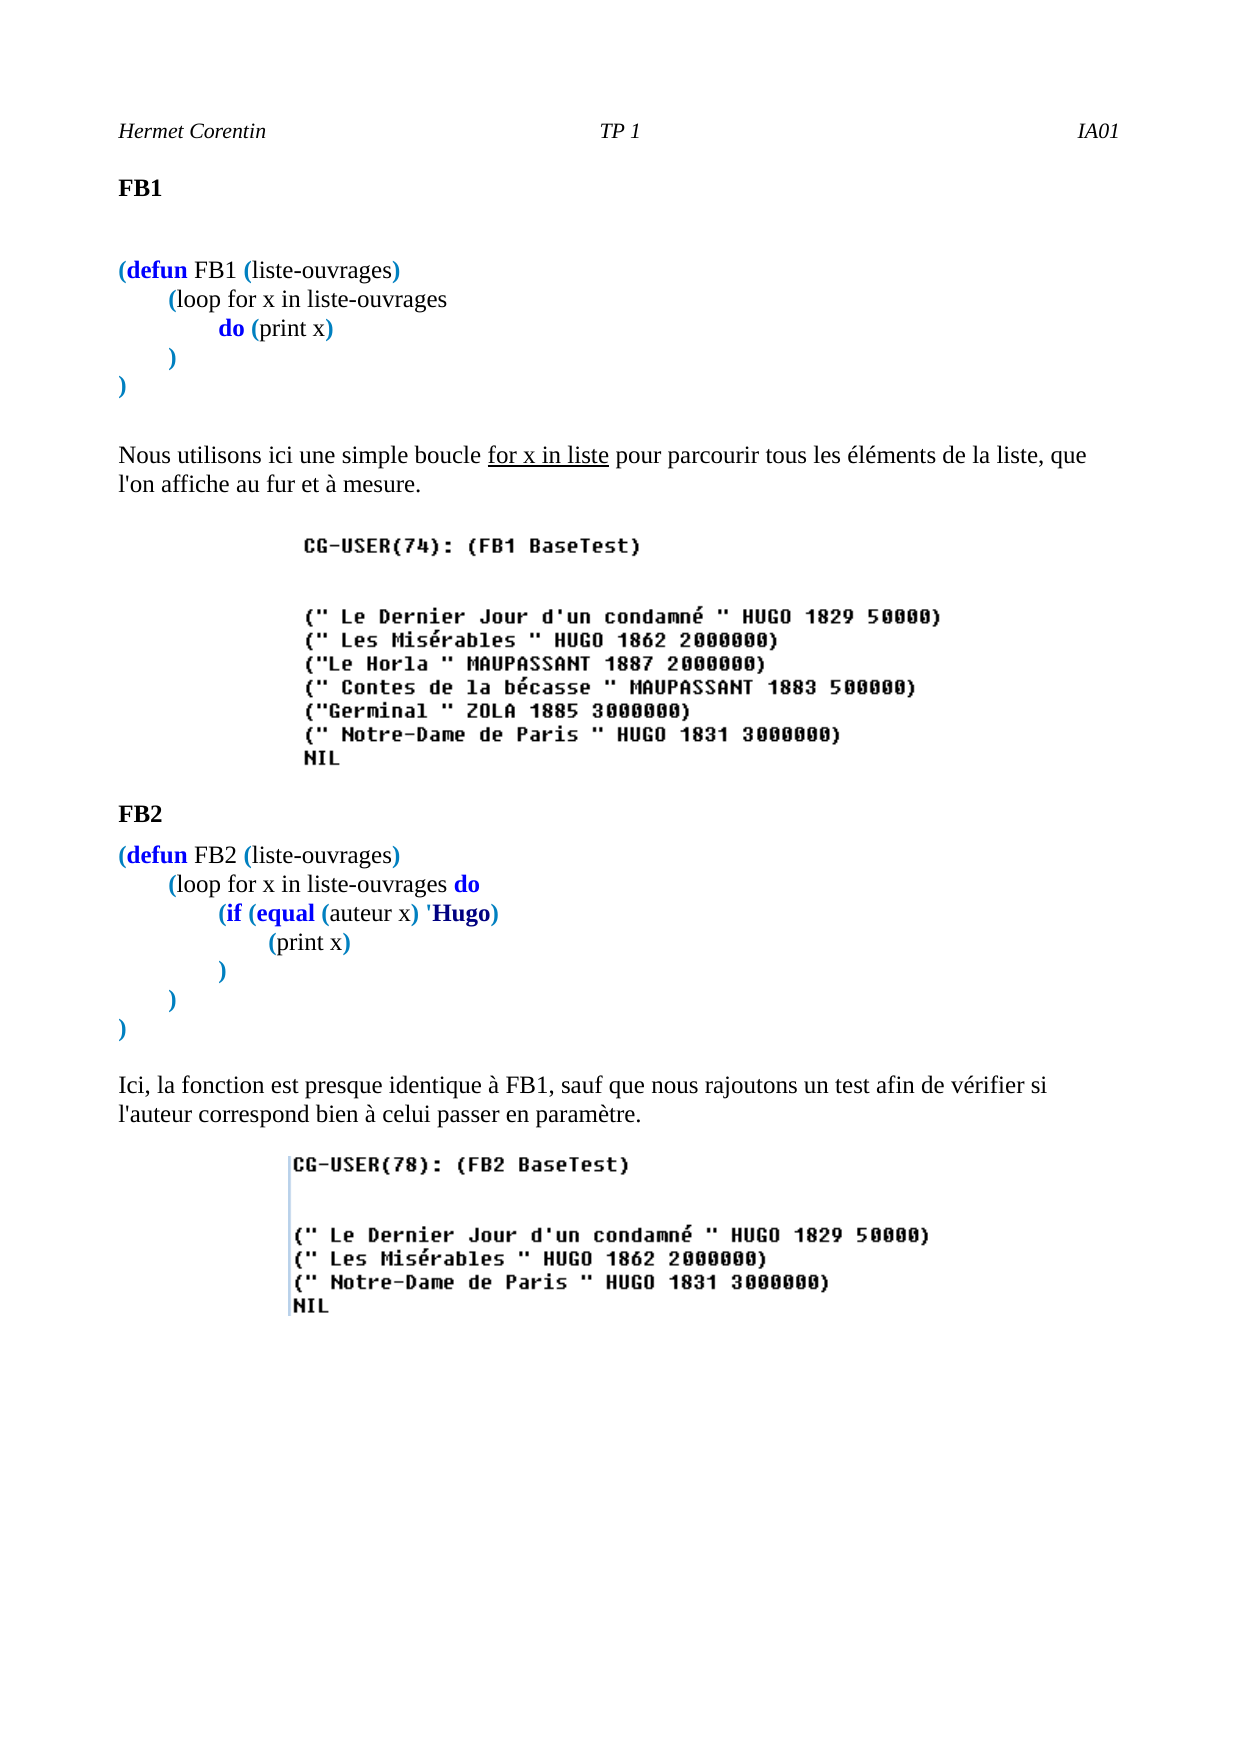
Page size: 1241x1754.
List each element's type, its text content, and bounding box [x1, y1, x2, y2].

text ) [118, 955, 1122, 984]
text do (print x) [118, 313, 1122, 342]
picture [288, 1156, 953, 1316]
picture [302, 531, 955, 773]
text (loop for x in liste-ouvrages [118, 284, 1122, 313]
text Nous utilisons ici une simple boucle for x in liste pour parcourir tous les éléments de la liste, que l'on affiche au fur et à mesure. [118, 440, 1122, 498]
text Ici, la fonction est presque identique à FB1, sauf que nous rajoutons un test afin de vérifier si l'auteur correspond bien à celui passer en paramètre. [118, 1070, 1122, 1128]
text ) [118, 370, 1122, 399]
text ) [118, 984, 1122, 1013]
text (defun FB1 (liste-ouvrages) [118, 255, 1122, 284]
text FB2 [118, 799, 1122, 828]
text (if (equal (auteur x) 'Hugo) [118, 898, 1122, 927]
text (defun FB2 (liste-ouvrages) [118, 840, 1122, 869]
text ) [118, 1013, 1122, 1042]
text (loop for x in liste-ouvrages do [118, 869, 1122, 898]
text FB1 [118, 173, 1122, 202]
text (print x) [118, 927, 1122, 955]
text ) [118, 342, 1122, 370]
